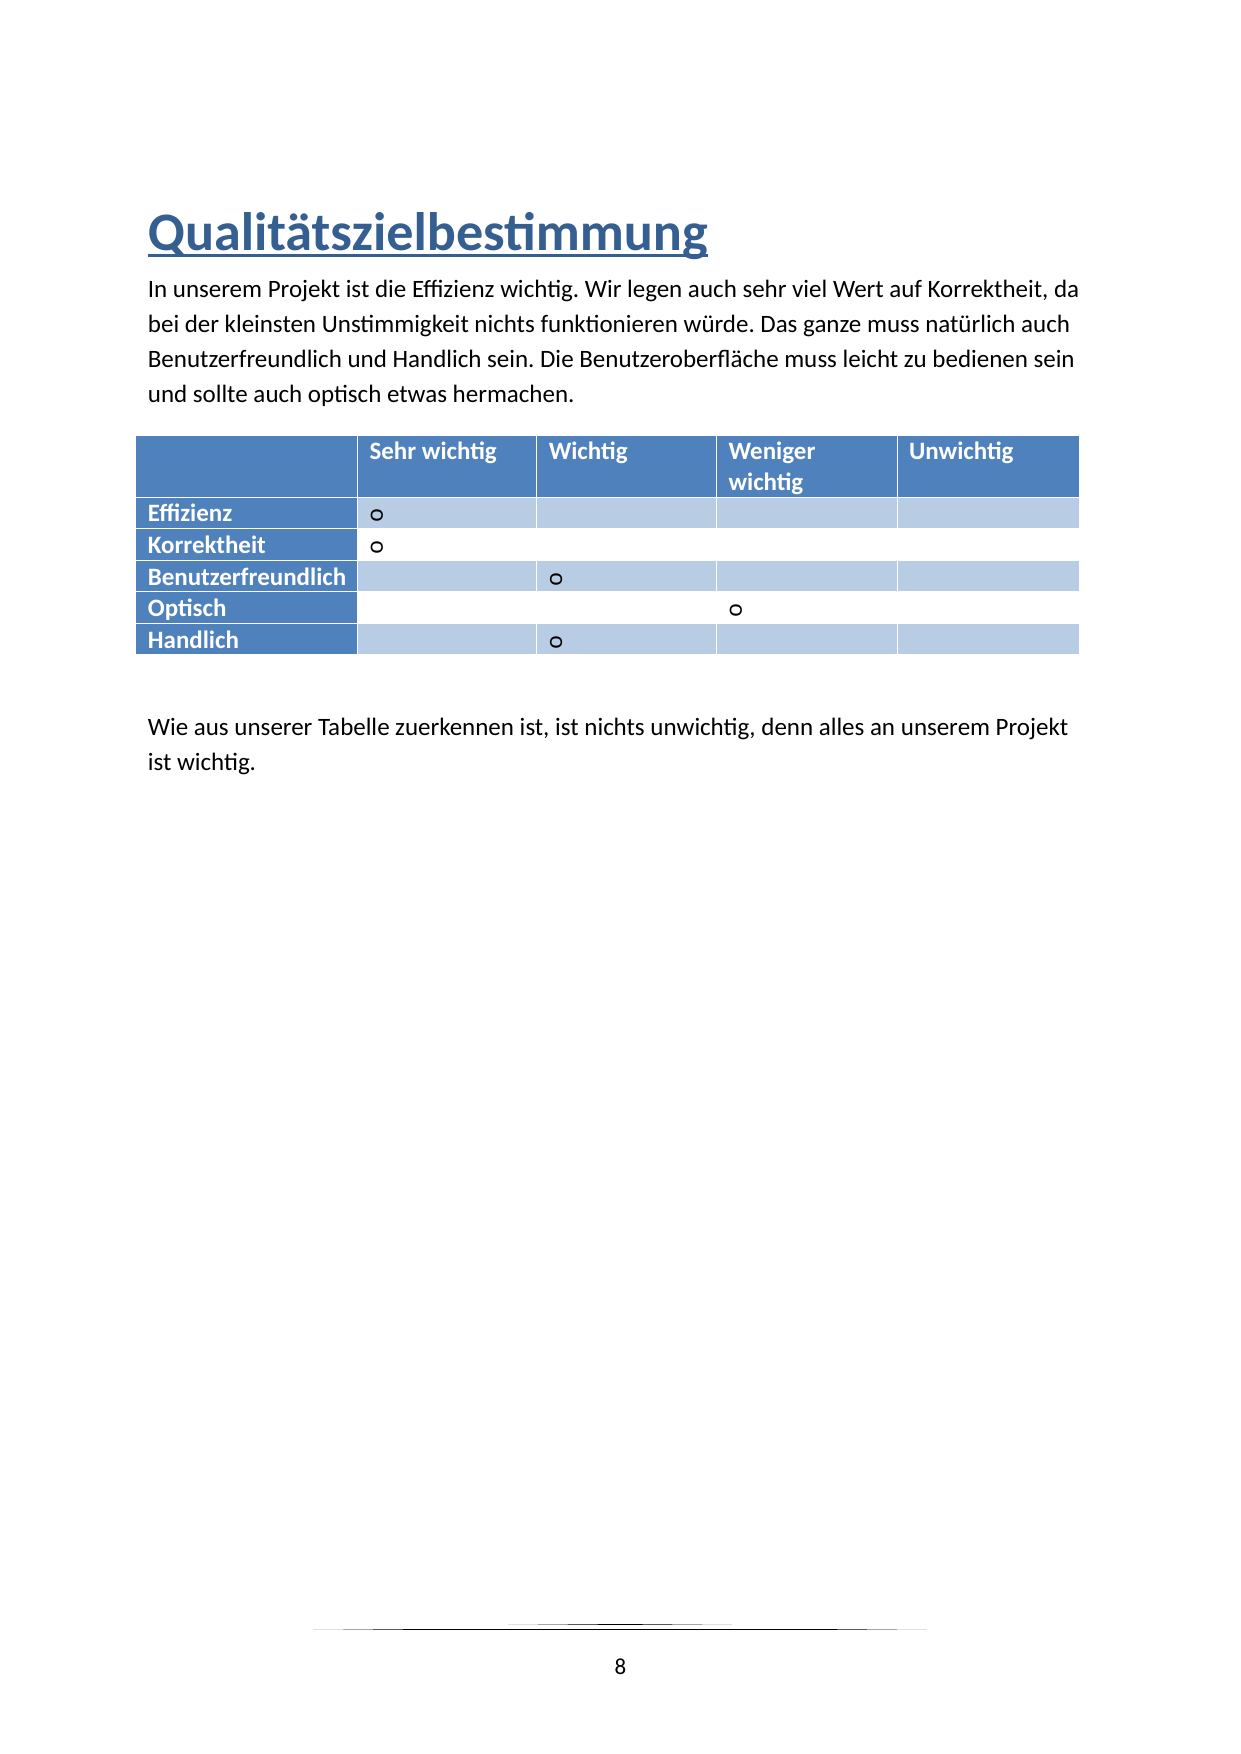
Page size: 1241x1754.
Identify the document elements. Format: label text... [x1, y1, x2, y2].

table_cell [898, 529, 1079, 560]
table_header Unwichtig [898, 436, 1079, 497]
table_cell [537, 529, 716, 560]
table_cell Optisch [136, 592, 357, 623]
table_cell [717, 529, 897, 560]
table_header Sehr wichtig [358, 436, 536, 497]
table_cell ᴑ [537, 624, 716, 654]
table_cell [358, 561, 536, 591]
table_cell ᴑ [537, 561, 716, 591]
table_cell [717, 561, 897, 591]
text In unserem Projekt ist die Effizienz wichtig. Wir legen auch sehr viel Wert auf Korrektheit, da bei der kleinsten Unstimmigkeit nichts funktionieren würde. Das ganze muss natürlich auch Benutzerfreundlich und Handlich sein. Die Benutzeroberfläche muss leicht zu bedienen sein und sollte auch optisch etwas hermachen. [148, 274, 1093, 409]
table_cell [898, 498, 1079, 528]
table_cell [717, 498, 897, 528]
table_cell [537, 498, 716, 528]
table_cell [537, 592, 716, 623]
table_header [136, 436, 357, 497]
table_cell Korrektheit [136, 529, 357, 560]
table_cell ᴑ [358, 529, 536, 560]
table_cell Effizienz [136, 498, 357, 528]
table_cell [898, 592, 1079, 623]
subtitle Qualitätszielbestimmung [148, 198, 1093, 264]
table_header Wichtig [537, 436, 716, 497]
table_cell [898, 561, 1079, 591]
text Wie aus unserer Tabelle zuerkennen ist, ist nichts unwichtig, denn alles an unserem Projekt ist wichtig. [148, 711, 1093, 777]
table_cell Handlich [136, 624, 357, 654]
table_cell ᴑ [717, 592, 897, 623]
table_cell [358, 592, 536, 623]
table_cell [717, 624, 897, 654]
table_header Weniger wichtig [717, 436, 897, 497]
table_cell ᴑ [358, 498, 536, 528]
table_cell [358, 624, 536, 654]
table_cell [898, 624, 1079, 654]
table_cell Benutzerfreundlich [136, 561, 357, 591]
